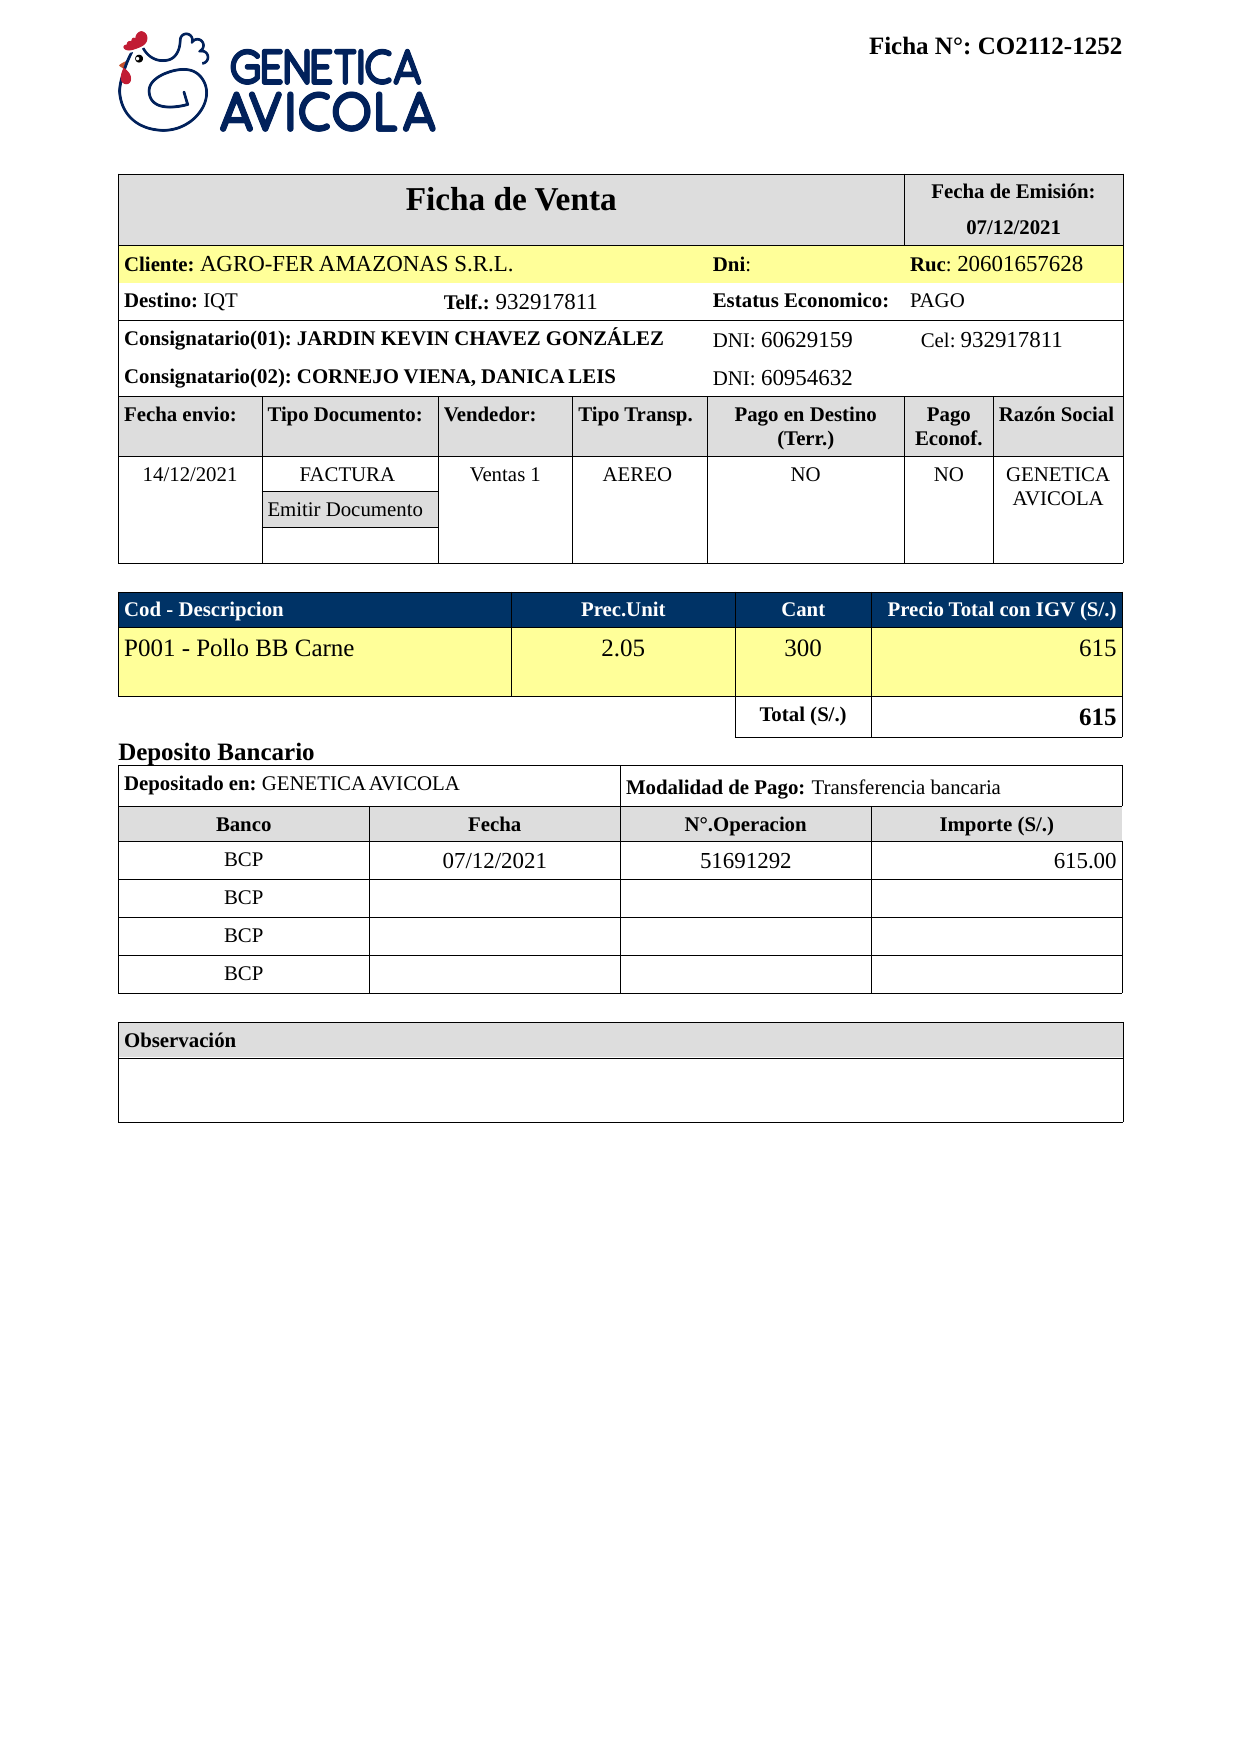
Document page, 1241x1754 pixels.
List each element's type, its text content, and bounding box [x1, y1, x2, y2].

table_cell Emitir Documento [263, 492, 438, 527]
table_header Prec.Unit [512, 593, 735, 627]
table_cell FACTURA [263, 457, 438, 491]
table_cell 51691292 [621, 842, 871, 879]
table_cell PAGO [904, 283, 1123, 320]
table_cell BCP [119, 842, 369, 879]
table_cell Tipo Transp. [573, 397, 707, 456]
table_cell [370, 956, 620, 993]
table_header Modalidad de Pago: Transferencia bancaria [621, 766, 1122, 806]
table_cell N°.Operacion [621, 807, 871, 841]
table_cell Total (S/.) [736, 697, 871, 737]
table_cell Ruc: 20601657628 [904, 246, 1123, 283]
table_cell Fecha envio: [119, 397, 262, 456]
table_header Cant [736, 593, 871, 627]
table_cell AEREO [573, 457, 707, 563]
table_cell Razón Social [994, 397, 1123, 456]
table_cell 615 [872, 628, 1122, 696]
table_cell Consignatario(01): JARDIN KEVIN CHAVEZ GONZÁLEZ [119, 321, 707, 358]
table_cell [872, 956, 1122, 993]
table_cell Tipo Documento: [263, 397, 438, 456]
table_cell 615 [872, 697, 1122, 737]
table_cell [119, 1059, 1123, 1122]
table_cell Pago Econof. [905, 397, 993, 456]
table_cell Consignatario(02): CORNEJO VIENA, DANICA LEIS [119, 358, 707, 396]
table_cell 07/12/2021 [905, 209, 1123, 245]
table_header Cod - Descripcion [119, 593, 511, 627]
table_cell Destino: IQT [119, 283, 438, 320]
table_cell [872, 918, 1122, 955]
table_header Observación [119, 1023, 1123, 1057]
table_cell BCP [119, 956, 369, 993]
table_cell BCP [119, 918, 369, 955]
table_cell 07/12/2021 [370, 842, 620, 879]
table_cell Pago en Destino (Terr.) [708, 397, 904, 456]
table_cell GENETICA AVICOLA [994, 457, 1123, 563]
table_cell Vendedor: [439, 397, 572, 456]
table_cell [621, 918, 871, 955]
table_cell Importe (S/.) [872, 807, 1122, 841]
picture [118, 31, 436, 132]
table_header Ficha de Venta [119, 175, 904, 245]
table_cell [370, 880, 620, 917]
table_cell 615.00 [872, 842, 1122, 879]
table_cell NO [708, 457, 904, 563]
table_cell Telf.: 932917811 [438, 283, 707, 320]
table_cell Fecha [370, 807, 620, 841]
table_cell [872, 880, 1122, 917]
table_cell Ventas 1 [439, 457, 572, 563]
table_cell Estatus Economico: [707, 283, 904, 320]
table_cell [621, 880, 871, 917]
table_header Depositado en: GENETICA AVICOLA [119, 766, 620, 806]
table_cell [118, 697, 511, 737]
text Deposito Bancario [118, 737, 1122, 765]
table_cell 14/12/2021 [119, 457, 262, 563]
table_cell [621, 956, 871, 993]
table_cell DNI: 60954632 [707, 358, 1123, 396]
table_cell 300 [736, 628, 871, 696]
table_cell 2.05 [512, 628, 735, 696]
table_cell BCP [119, 880, 369, 917]
table_cell Banco [119, 807, 369, 841]
table_cell Cel: 932917811 [915, 321, 1123, 358]
table_header Precio Total con IGV (S/.) [872, 593, 1122, 627]
table_cell Dni: [707, 246, 904, 283]
table_header Fecha de Emisión: [905, 175, 1123, 209]
table_cell [370, 918, 620, 955]
table_cell P001 - Pollo BB Carne [119, 628, 511, 696]
table_cell Cliente: AGRO-FER AMAZONAS S.R.L. [119, 246, 707, 283]
table_cell NO [905, 457, 993, 563]
table_cell DNI: 60629159 [707, 321, 915, 358]
table_cell [511, 697, 735, 737]
table_cell [263, 528, 438, 563]
